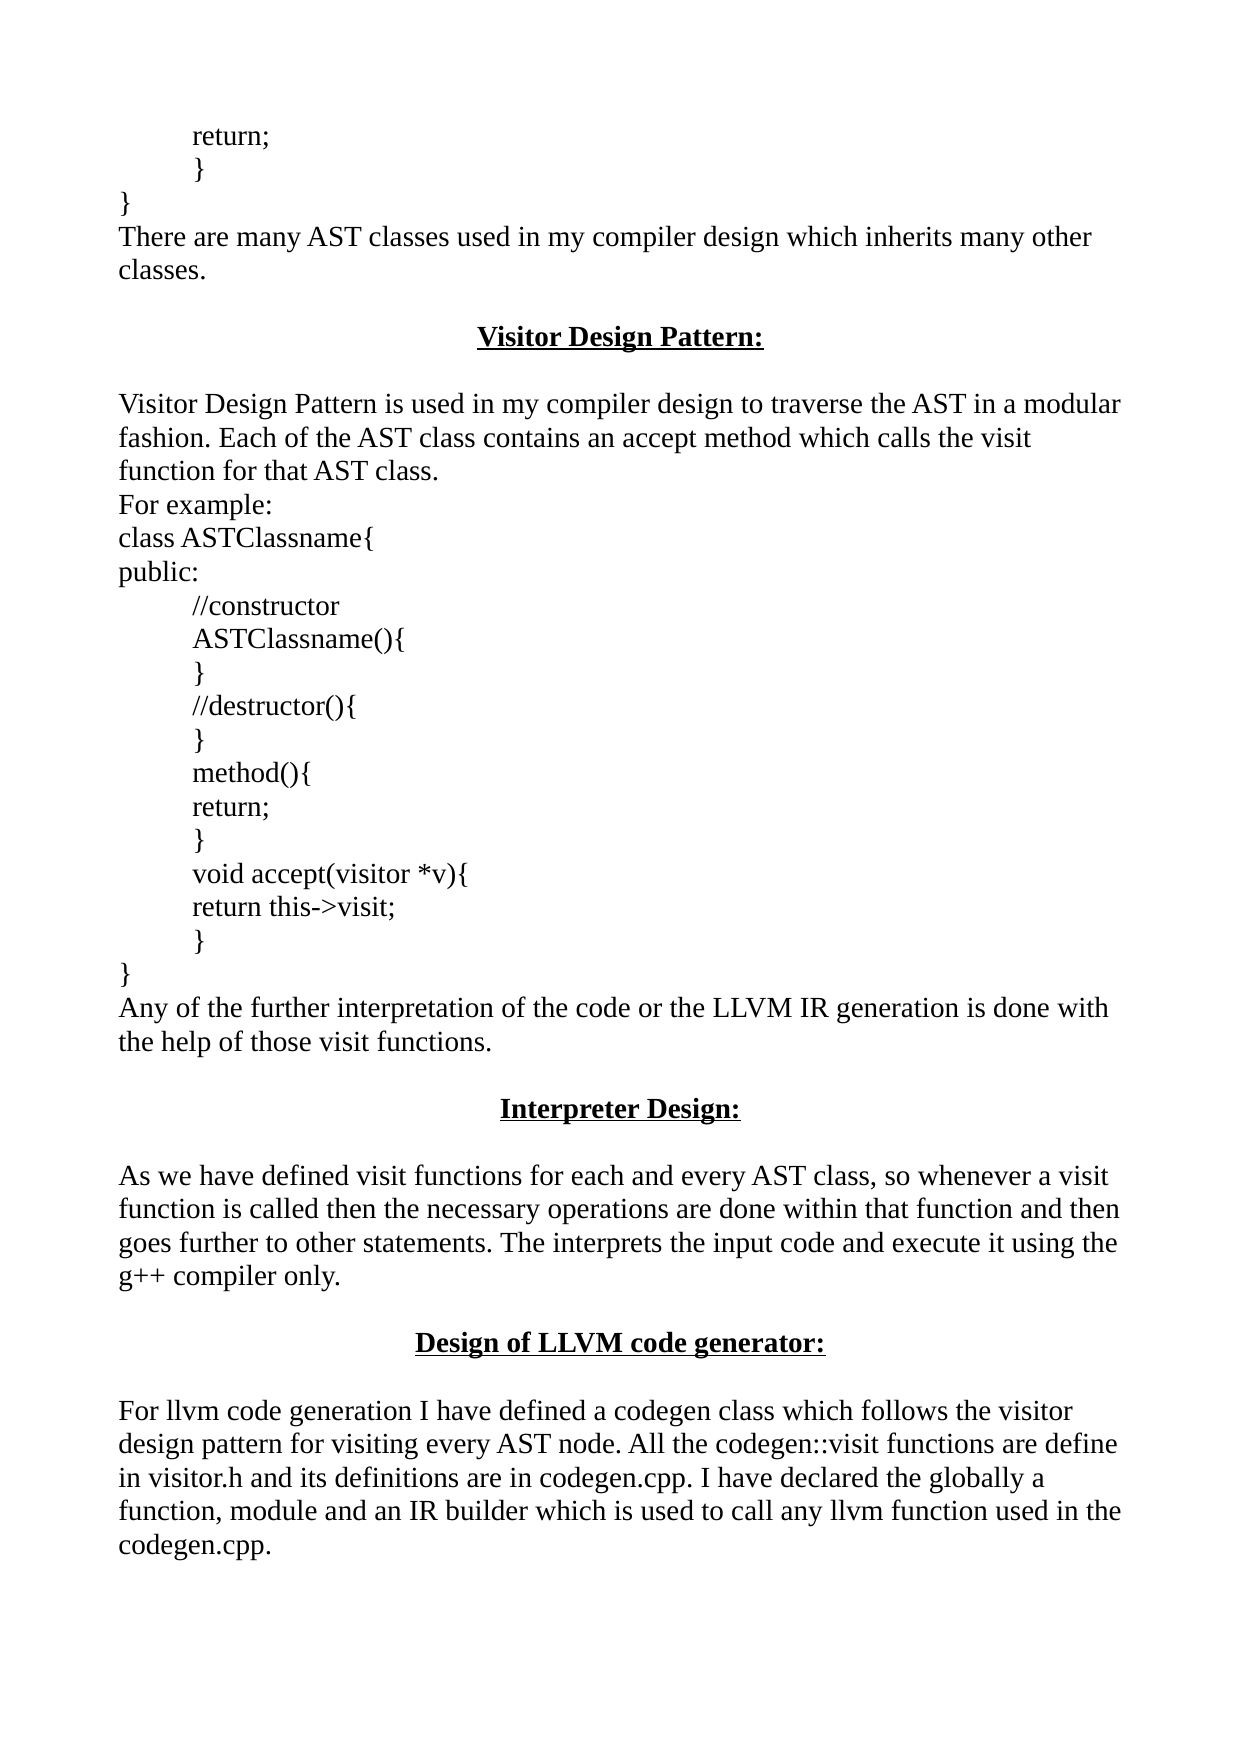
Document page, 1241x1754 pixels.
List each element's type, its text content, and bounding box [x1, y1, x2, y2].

text Any of the further interpretation of the code or the LLVM IR generation is done with the help of those visit functions. [118, 990, 1122, 1057]
text There are many AST classes used in my compiler design which inherits many other classes. [118, 219, 1122, 286]
text For example: [118, 487, 1122, 521]
text } [118, 923, 1122, 957]
text } [118, 722, 1122, 755]
text return; [118, 118, 1122, 152]
text method(){ [118, 755, 1122, 789]
text } [118, 822, 1122, 856]
text Visitor Design Pattern is used in my compiler design to traverse the AST in a modular fashion. Each of the AST class contains an accept method which calls the visit function for that AST class. [118, 386, 1122, 487]
text ASTClassname(){ [118, 621, 1122, 655]
text } [118, 655, 1122, 688]
text //constructor [118, 588, 1122, 621]
text As we have defined visit functions for each and every AST class, so whenever a visit function is called then the necessary operations are done within that function and then goes further to other statements. The interprets the input code and execute it using the g++ compiler only. [118, 1158, 1122, 1292]
text void accept(visitor *v){ [118, 856, 1122, 889]
text return; [118, 789, 1122, 822]
text } [118, 185, 1122, 219]
text class ASTClassname{ [118, 521, 1122, 554]
text Design of LLVM code generator: [118, 1326, 1122, 1359]
text Visitor Design Pattern: [118, 319, 1122, 353]
text For llvm code generation I have defined a codegen class which follows the visitor design pattern for visiting every AST node. All the codegen::visit functions are define in visitor.h and its definitions are in codegen.cpp. I have declared the globally a function, module and an IR builder which is used to call any llvm function used in the codegen.cpp. [118, 1393, 1122, 1560]
text } [118, 152, 1122, 185]
text return this->visit; [118, 889, 1122, 923]
text Interpreter Design: [118, 1091, 1122, 1124]
text //destructor(){ [118, 688, 1122, 722]
text public: [118, 554, 1122, 588]
text } [118, 957, 1122, 990]
